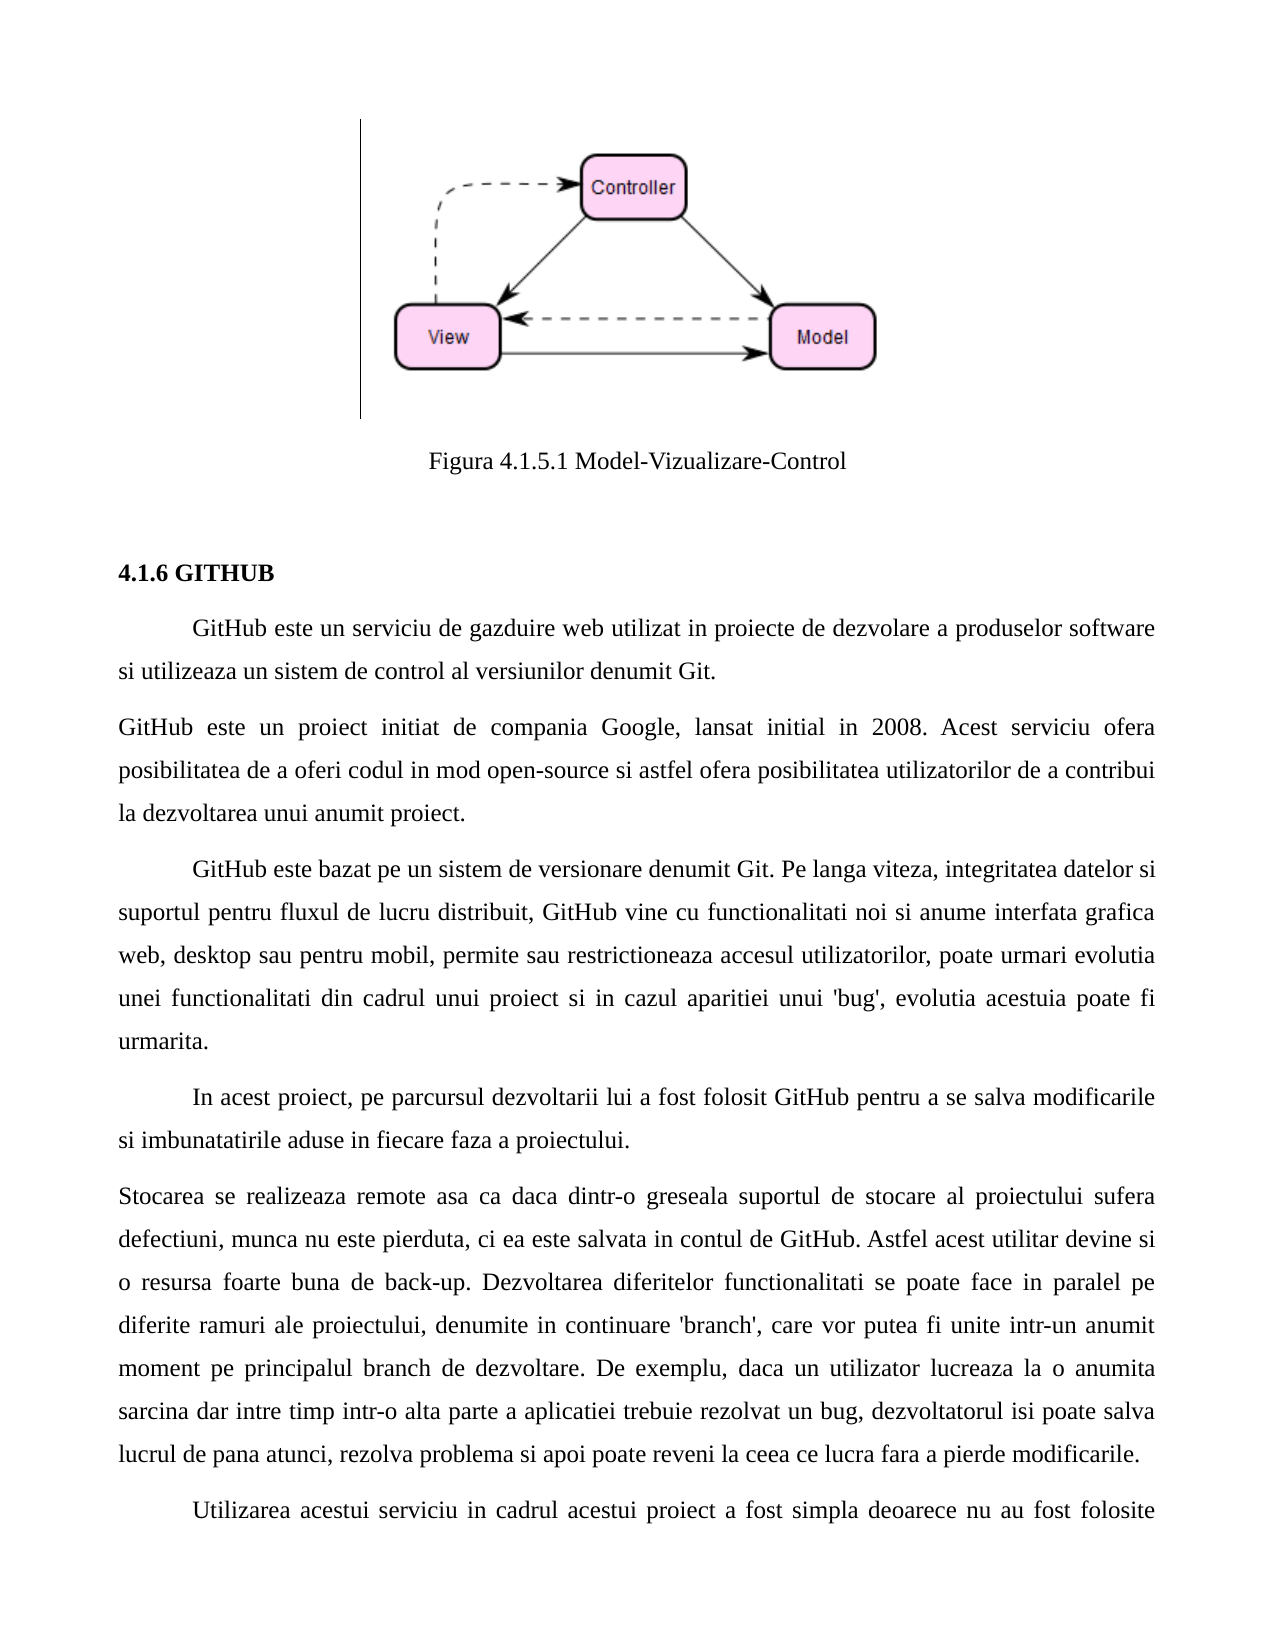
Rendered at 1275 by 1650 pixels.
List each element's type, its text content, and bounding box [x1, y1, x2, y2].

text GitHub este bazat pe un sistem de versionare denumit Git. Pe langa viteza, integritatea datelor si suportul pentru fluxul de lucru distribuit, GitHub vine cu functionalitati noi si anume interfata grafica web, desktop sau pentru mobil, permite sau restrictioneaza accesul utilizatorilor, poate urmari evolutia unei functionalitati din cadrul unui proiect si in cazul aparitiei unui 'bug', evolutia acestuia poate fi urmarita. [118, 854, 1157, 1055]
text Stocarea se realizeaza remote asa ca daca dintr-o greseala suportul de stocare al proiectului sufera defectiuni, munca nu este pierduta, ci ea este salvata in contul de GitHub. Astfel acest utilitar devine si o resursa foarte buna de back-up. Dezvoltarea diferitelor functionalitati se poate face in paralel pe diferite ramuri ale proiectului, denumite in continuare 'branch', care vor putea fi unite intr-un anumit moment pe principalul branch de dezvoltare. De exemplu, daca un utilizator lucreaza la o anumita sarcina dar intre timp intr-o alta parte a aplicatiei trebuie rezolvat un bug, dezvoltatorul isi poate salva lucrul de pana atunci, rezolva problema si apoi poate reveni la ceea ce lucra fara a pierde modificarile. [118, 1181, 1157, 1468]
text In acest proiect, pe parcursul dezvoltarii lui a fost folosit GitHub pentru a se salva modificarile si imbunatatirile aduse in fiecare faza a proiectului. [118, 1082, 1157, 1154]
text GitHub este un serviciu de gazduire web utilizat in proiecte de dezvolare a produselor software si utilizeaza un sistem de control al versiunilor denumit Git. [118, 613, 1157, 685]
text Figura 4.1.5.1 Model-Vizualizare-Control [118, 446, 1157, 475]
text Utilizarea acestui serviciu in cadrul acestui proiect a fost simpla deoarece nu au fost folosite [118, 1495, 1157, 1524]
text 4.1.6 GITHUB [118, 558, 1157, 586]
picture [361, 118, 916, 419]
text GitHub este un proiect initiat de compania Google, lansat initial in 2008. Acest serviciu ofera posibilitatea de a oferi codul in mod open-source si astfel ofera posibilitatea utilizatorilor de a contribui la dezvoltarea unui anumit proiect. [118, 712, 1157, 827]
